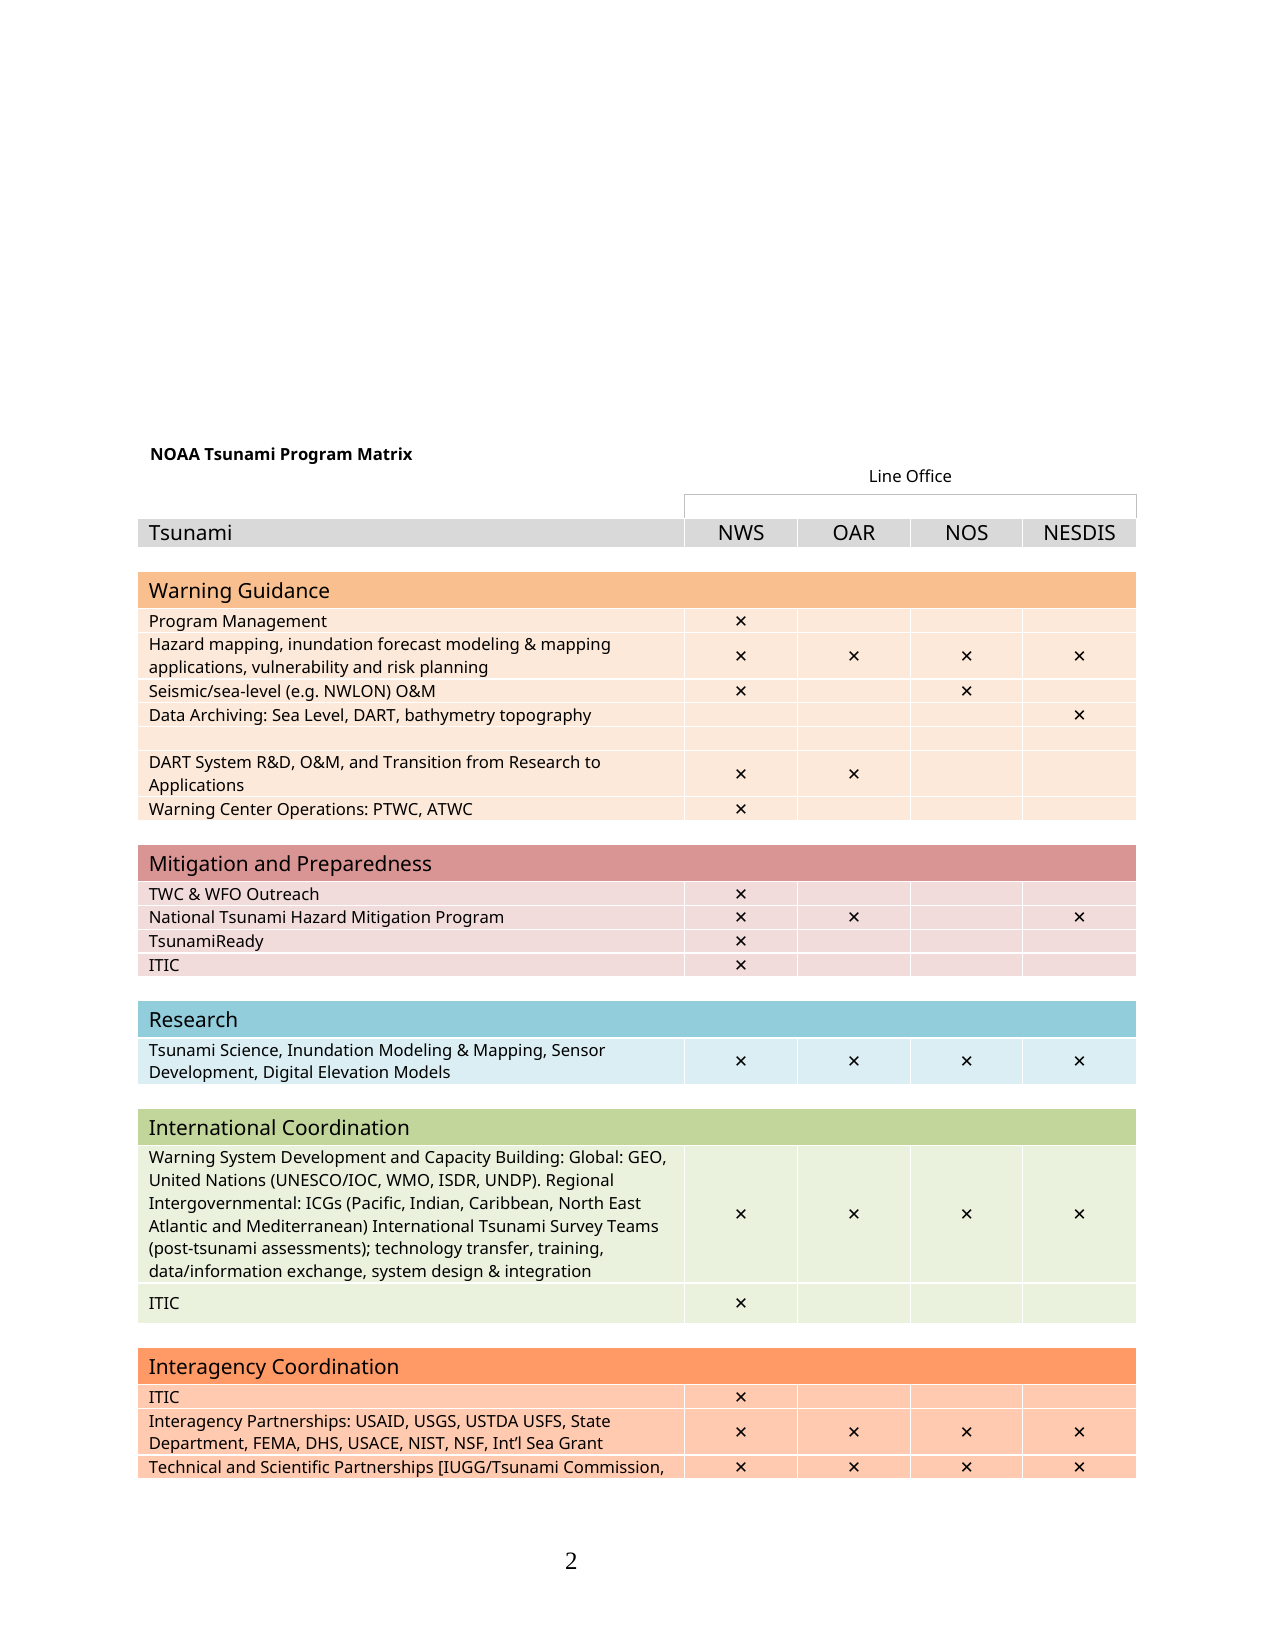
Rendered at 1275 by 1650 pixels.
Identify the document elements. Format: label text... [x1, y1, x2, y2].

table_cell [798, 797, 910, 820]
table_cell ✕ [685, 1284, 797, 1323]
table_cell Interagency Coordination [138, 1348, 1136, 1384]
table_cell International Coordination [138, 1109, 1136, 1145]
table_cell [1023, 609, 1136, 632]
table_cell ✕ [911, 1039, 1022, 1084]
table_cell TWC & WFO Outreach [138, 882, 684, 905]
table_cell [138, 548, 1136, 571]
table_header Line Office [685, 465, 1136, 494]
table_cell ✕ [911, 633, 1022, 678]
table_cell ✕ [798, 1409, 910, 1454]
table_cell [911, 703, 1022, 726]
table_cell [911, 1284, 1022, 1323]
table_cell Seismic/sea-level (e.g. NWLON) O&M [138, 680, 684, 702]
table_cell ✕ [798, 751, 910, 796]
table_cell ✕ [685, 797, 797, 820]
table_cell ✕ [1023, 703, 1136, 726]
table_cell ✕ [911, 1146, 1022, 1282]
table_cell [1023, 1284, 1136, 1323]
table_cell ✕ [685, 609, 797, 632]
table_cell [911, 954, 1022, 976]
table_cell ✕ [911, 680, 1022, 702]
table_cell ✕ [1023, 1039, 1136, 1084]
table_cell [798, 703, 910, 726]
table_cell [798, 930, 910, 952]
table_cell [798, 882, 910, 905]
table_cell OAR [798, 519, 910, 547]
table_cell DART System R&D, O&M, and Transition from Research to Applications [138, 751, 684, 796]
table_cell [138, 1085, 1136, 1108]
table_cell [1023, 954, 1136, 976]
table_cell Mitigation and Preparedness [138, 845, 1136, 881]
table_cell [685, 495, 1136, 517]
table_cell Hazard mapping, inundation forecast modeling & mapping applications, vulnerability and risk planning [138, 633, 684, 678]
table_cell ✕ [685, 633, 797, 678]
table_cell ✕ [685, 1146, 797, 1282]
table_cell Warning System Development and Capacity Building: Global: GEO, United Nations (UNESCO/IOC, WMO, ISDR, UNDP). Regional Intergovernmental: ICGs (Pacific, Indian, Caribbean, North East Atlantic and Mediterranean) International Tsunami Survey Teams (post-tsunami assessments); technology transfer, training, data/information exchange, system design & integration [138, 1146, 684, 1282]
table_cell ✕ [685, 930, 797, 952]
table_cell [911, 930, 1022, 952]
table_cell NWS [685, 519, 797, 547]
table_cell [911, 882, 1022, 905]
table_cell Research [138, 1001, 1136, 1037]
table_cell [1023, 930, 1136, 952]
table_cell [1023, 727, 1136, 750]
table_cell ✕ [1023, 1409, 1136, 1454]
table_cell ✕ [1023, 1146, 1136, 1282]
table_cell [798, 727, 910, 750]
table_cell [798, 1385, 910, 1408]
table_cell [911, 609, 1022, 632]
table_cell ✕ [911, 1456, 1022, 1478]
table_cell [138, 1324, 1136, 1347]
table_cell ✕ [685, 1039, 797, 1084]
table_cell Data Archiving: Sea Level, DART, bathymetry topography [138, 703, 684, 726]
table_cell [911, 906, 1022, 929]
table_cell [798, 954, 910, 976]
table_cell ✕ [798, 1039, 910, 1084]
table_cell ITIC [138, 954, 684, 976]
table_cell ✕ [685, 882, 797, 905]
table_cell ITIC [138, 1284, 684, 1323]
table_cell [685, 727, 797, 750]
table_cell ✕ [685, 1385, 797, 1408]
table_cell ITIC [138, 1385, 684, 1408]
table_cell ✕ [685, 906, 797, 929]
table_cell [1023, 882, 1136, 905]
table_cell ✕ [1023, 1456, 1136, 1478]
table_cell Tsunami [138, 519, 684, 547]
table_cell [911, 797, 1022, 820]
table_cell [911, 751, 1022, 796]
table_cell ✕ [1023, 906, 1136, 929]
table_header [137, 465, 684, 494]
table_cell [1023, 1385, 1136, 1408]
table_cell [911, 1385, 1022, 1408]
table_cell [1023, 751, 1136, 796]
table_cell [138, 821, 1136, 844]
table_cell ✕ [798, 1456, 910, 1478]
table_cell Interagency Partnerships: USAID, USGS, USTDA USFS, State Department, FEMA, DHS, USACE, NIST, NSF, Int’l Sea Grant [138, 1409, 684, 1454]
table_cell Warning Guidance [138, 572, 1136, 608]
table_cell ✕ [798, 906, 910, 929]
table_cell NOS [911, 519, 1022, 547]
table_cell Program Management [138, 609, 684, 632]
table_cell [1023, 797, 1136, 820]
text NOAA Tsunami Program Matrix [150, 440, 1125, 465]
table_cell [137, 494, 684, 517]
table_cell [685, 703, 797, 726]
table_cell ✕ [798, 1146, 910, 1282]
table_cell ✕ [911, 1409, 1022, 1454]
table_cell NESDIS [1023, 519, 1136, 547]
table_cell ✕ [1023, 633, 1136, 678]
table_cell ✕ [798, 633, 910, 678]
table_cell [798, 1284, 910, 1323]
table_cell [798, 680, 910, 702]
table_cell National Tsunami Hazard Mitigation Program [138, 906, 684, 929]
table_cell ✕ [685, 680, 797, 702]
table_cell [138, 727, 684, 750]
table_cell [798, 609, 910, 632]
table_cell ✕ [685, 954, 797, 976]
table_cell Warning Center Operations: PTWC, ATWC [138, 797, 684, 820]
table_cell Technical and Scientific Partnerships [IUGG/Tsunami Commission, [138, 1456, 684, 1478]
table_cell [138, 977, 1136, 1000]
table_cell ✕ [685, 1456, 797, 1478]
table_cell [1023, 680, 1136, 702]
table_cell TsunamiReady [138, 930, 684, 952]
table_cell [911, 727, 1022, 750]
table_cell Tsunami Science, Inundation Modeling & Mapping, Sensor Development, Digital Elevation Models [138, 1039, 684, 1084]
table_cell ✕ [685, 751, 797, 796]
table_cell ✕ [685, 1409, 797, 1454]
